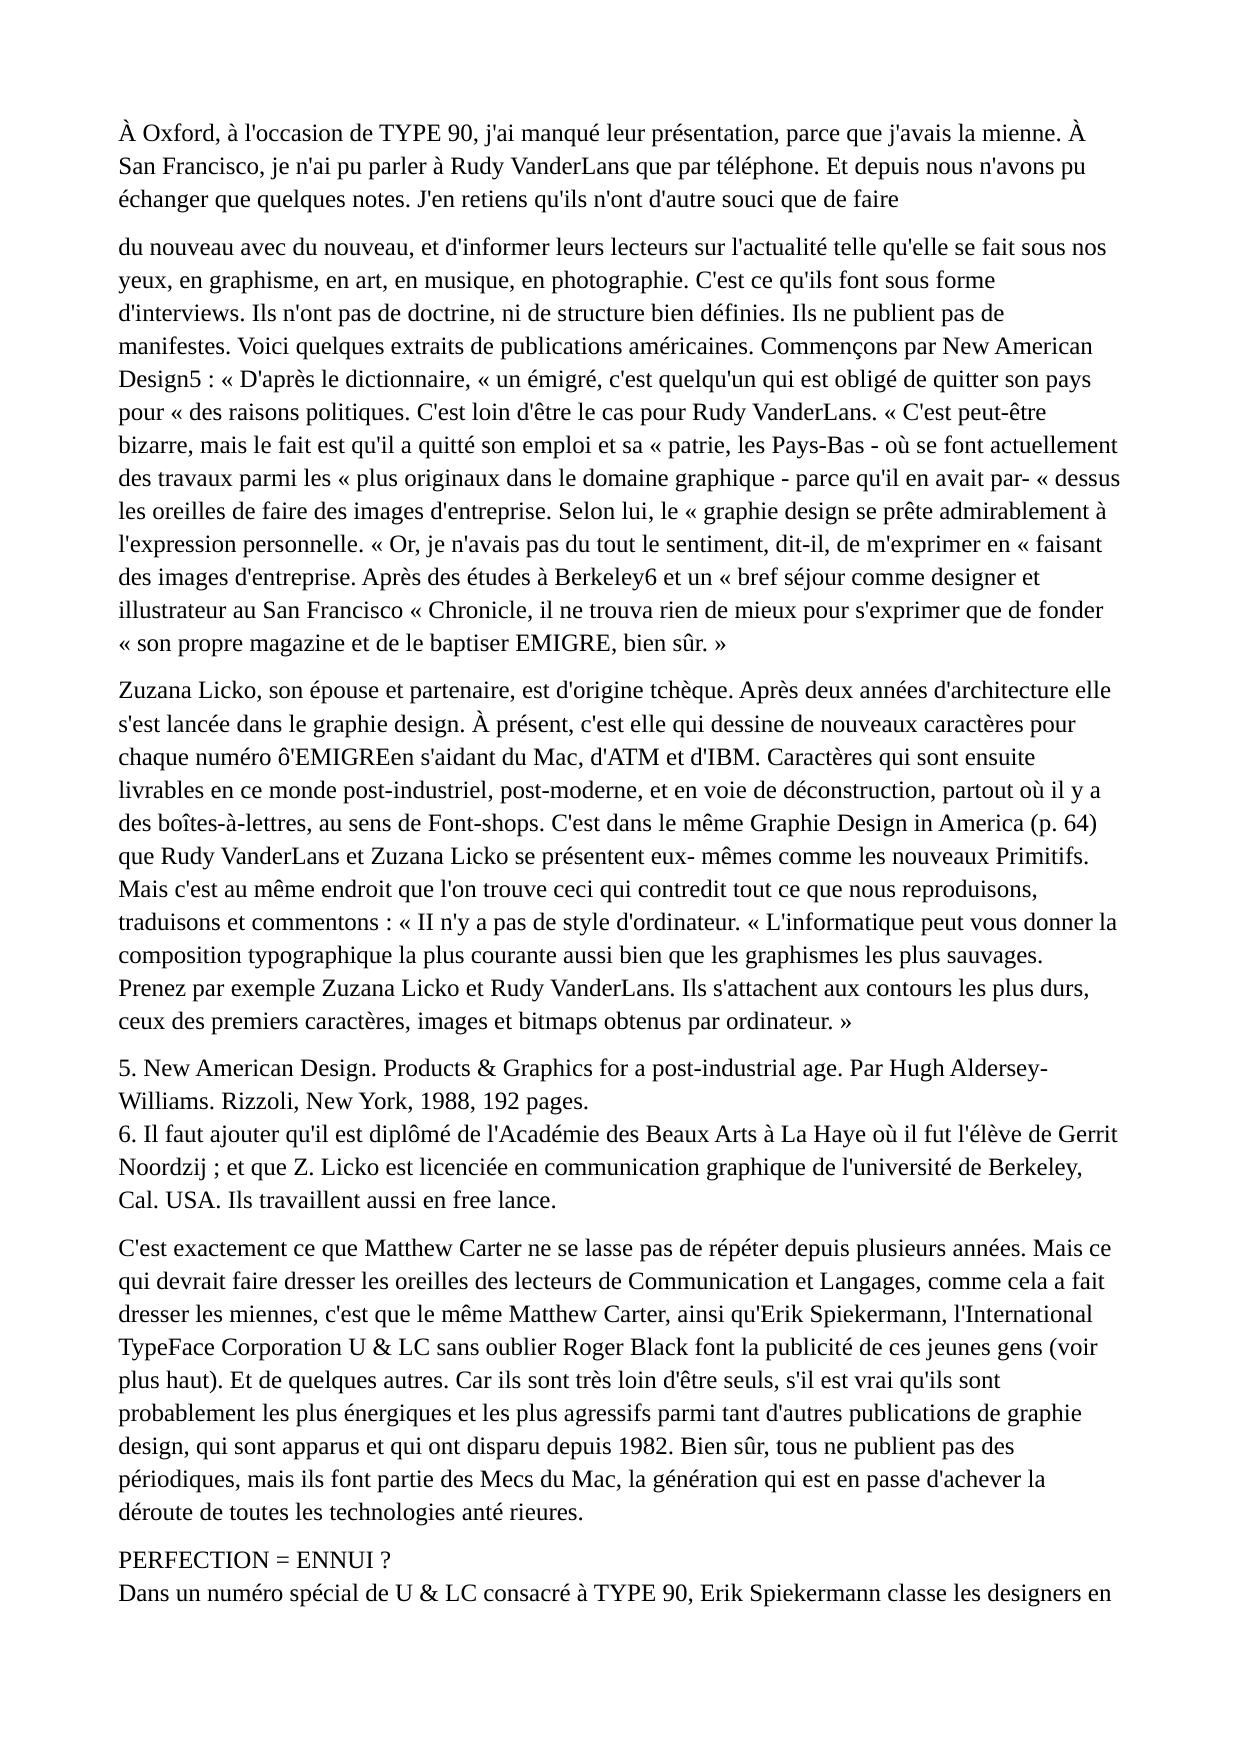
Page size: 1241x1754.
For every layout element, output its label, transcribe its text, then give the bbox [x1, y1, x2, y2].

text PERFECTION = ENNUI ? Dans un numéro spécial de U & LC consacré à TYPE 90, Erik Spiekermann classe les designers en [118, 1545, 1122, 1607]
text 5. New American Design. Products & Graphics for a post-industrial age. Par Hugh Aldersey-Williams. Rizzoli, New York, 1988, 192 pages. 6. Il faut ajouter qu'il est diplômé de l'Académie des Beaux Arts à La Haye où il fut l'élève de Gerrit Noordzij ; et que Z. Licko est licenciée en communication graphique de l'université de Berkeley, Cal. USA. Ils travaillent aussi en free lance. [118, 1053, 1122, 1214]
text Zuzana Licko, son épouse et partenaire, est d'origine tchèque. Après deux années d'architecture elle s'est lancée dans le graphie design. À présent, c'est elle qui dessine de nouveaux caractères pour chaque numéro ô'EMIGREen s'aidant du Mac, d'ATM et d'IBM. Caractères qui sont ensuite livrables en ce monde post-industriel, post-moderne, et en voie de déconstruction, partout où il y a des boîtes-à-lettres, au sens de Font-shops. C'est dans le même Graphie Design in America (p. 64) que Rudy VanderLans et Zuzana Licko se présentent eux- mêmes comme les nouveaux Primitifs. Mais c'est au même endroit que l'on trouve ceci qui contredit tout ce que nous reproduisons, traduisons et commentons : « II n'y a pas de style d'ordinateur. « L'informatique peut vous donner la composition typographique la plus courante aussi bien que les graphismes les plus sauvages. Prenez par exemple Zuzana Licko et Rudy VanderLans. Ils s'attachent aux contours les plus durs, ceux des premiers caractères, images et bitmaps obtenus par ordinateur. » [118, 676, 1122, 1034]
text du nouveau avec du nouveau, et d'informer leurs lecteurs sur l'actualité telle qu'elle se fait sous nos yeux, en graphisme, en art, en musique, en photographie. C'est ce qu'ils font sous forme d'interviews. Ils n'ont pas de doctrine, ni de structure bien définies. Ils ne publient pas de manifestes. Voici quelques extraits de publications américaines. Commençons par New American Design5 : « D'après le dictionnaire, « un émigré, c'est quelqu'un qui est obligé de quitter son pays pour « des raisons politiques. C'est loin d'être le cas pour Rudy VanderLans. « C'est peut-être bizarre, mais le fait est qu'il a quitté son emploi et sa « patrie, les Pays-Bas - où se font actuellement des travaux parmi les « plus originaux dans le domaine graphique - parce qu'il en avait par- « dessus les oreilles de faire des images d'entreprise. Selon lui, le « graphie design se prête admirablement à l'expression personnelle. « Or, je n'avais pas du tout le sentiment, dit-il, de m'exprimer en « faisant des images d'entreprise. Après des études à Berkeley6 et un « bref séjour comme designer et illustrateur au San Francisco « Chronicle, il ne trouva rien de mieux pour s'exprimer que de fonder « son propre magazine et de le baptiser EMIGRE, bien sûr. » [118, 232, 1122, 657]
text À Oxford, à l'occasion de TYPE 90, j'ai manqué leur présentation, parce que j'avais la mienne. À San Francisco, je n'ai pu parler à Rudy VanderLans que par téléphone. Et depuis nous n'avons pu échanger que quelques notes. J'en retiens qu'ils n'ont d'autre souci que de faire [118, 118, 1122, 213]
text C'est exactement ce que Matthew Carter ne se lasse pas de répéter depuis plusieurs années. Mais ce qui devrait faire dresser les oreilles des lecteurs de Communication et Langages, comme cela a fait dresser les miennes, c'est que le même Matthew Carter, ainsi qu'Erik Spiekermann, l'International TypeFace Corporation U & LC sans oublier Roger Black font la publicité de ces jeunes gens (voir plus haut). Et de quelques autres. Car ils sont très loin d'être seuls, s'il est vrai qu'ils sont probablement les plus énergiques et les plus agressifs parmi tant d'autres publications de graphie design, qui sont apparus et qui ont disparu depuis 1982. Bien sûr, tous ne publient pas des périodiques, mais ils font partie des Mecs du Mac, la génération qui est en passe d'achever la déroute de toutes les technologies anté rieures. [118, 1233, 1122, 1526]
